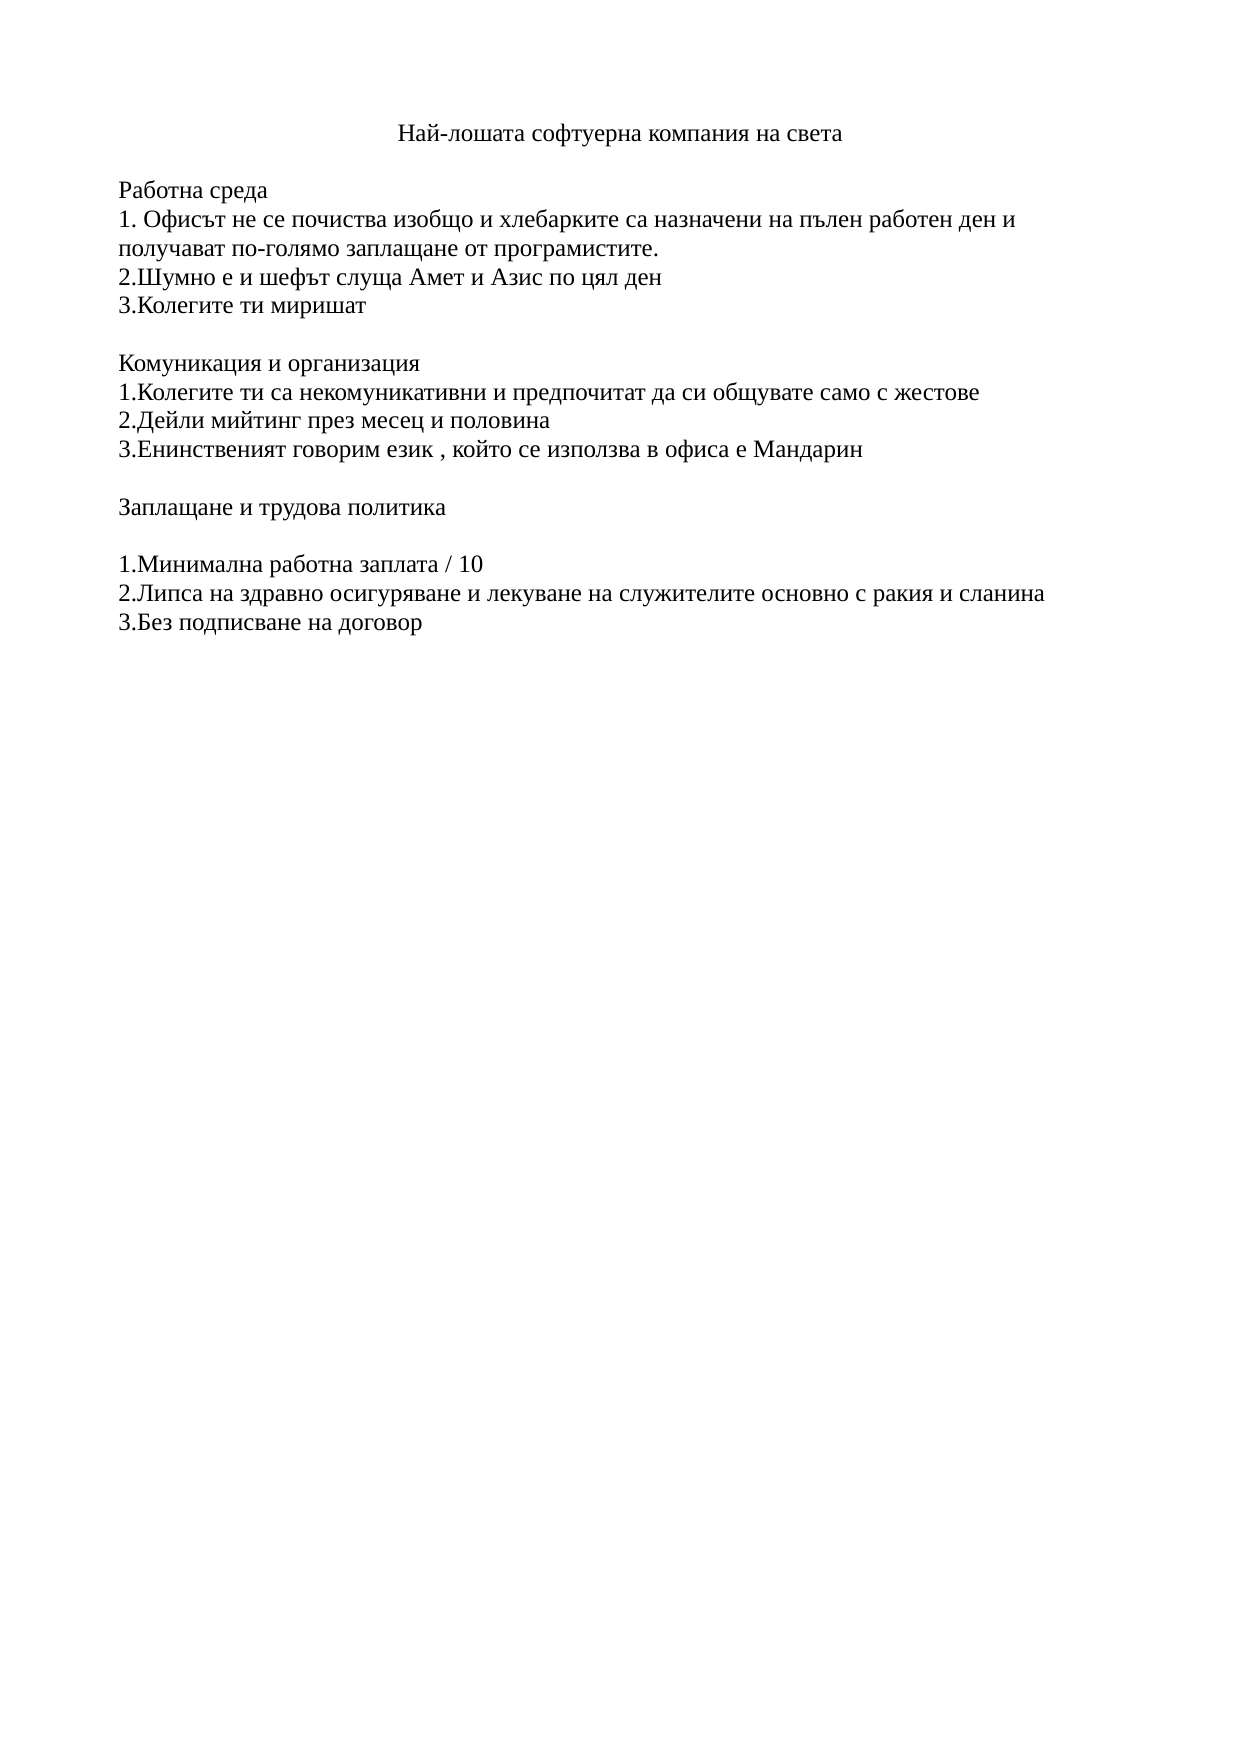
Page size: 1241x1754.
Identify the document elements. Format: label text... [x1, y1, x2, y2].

text Комуникация и организация [118, 348, 1122, 377]
text 1.Колегите ти са некомуникативни и предпочитат да си общувате само с жестове [118, 377, 1122, 406]
text Заплащане и трудова политика [118, 492, 1122, 521]
text 1. Офисът не се почиства изобщо и хлебарките са назначени на пълен работен ден и получават по-голямо заплащане от програмистите. [118, 204, 1122, 262]
text Най-лошата софтуерна компания на света [118, 118, 1122, 147]
text 2.Шумно е и шефът слуща Амет и Азис по цял ден [118, 262, 1122, 291]
text 2.Липса на здравно осигуряване и лекуване на служителите основно с ракия и сланина [118, 578, 1122, 607]
text 2.Дейли мийтинг през месец и половина [118, 406, 1122, 434]
text Работна среда [118, 176, 1122, 204]
text 3.Енинственият говорим език , който се използва в офиса е Мандарин [118, 434, 1122, 463]
text 3.Колегите ти миришат [118, 291, 1122, 319]
text 1.Минимална работна заплата / 10 [118, 549, 1122, 578]
text 3.Без подписване на договор [118, 607, 1122, 636]
